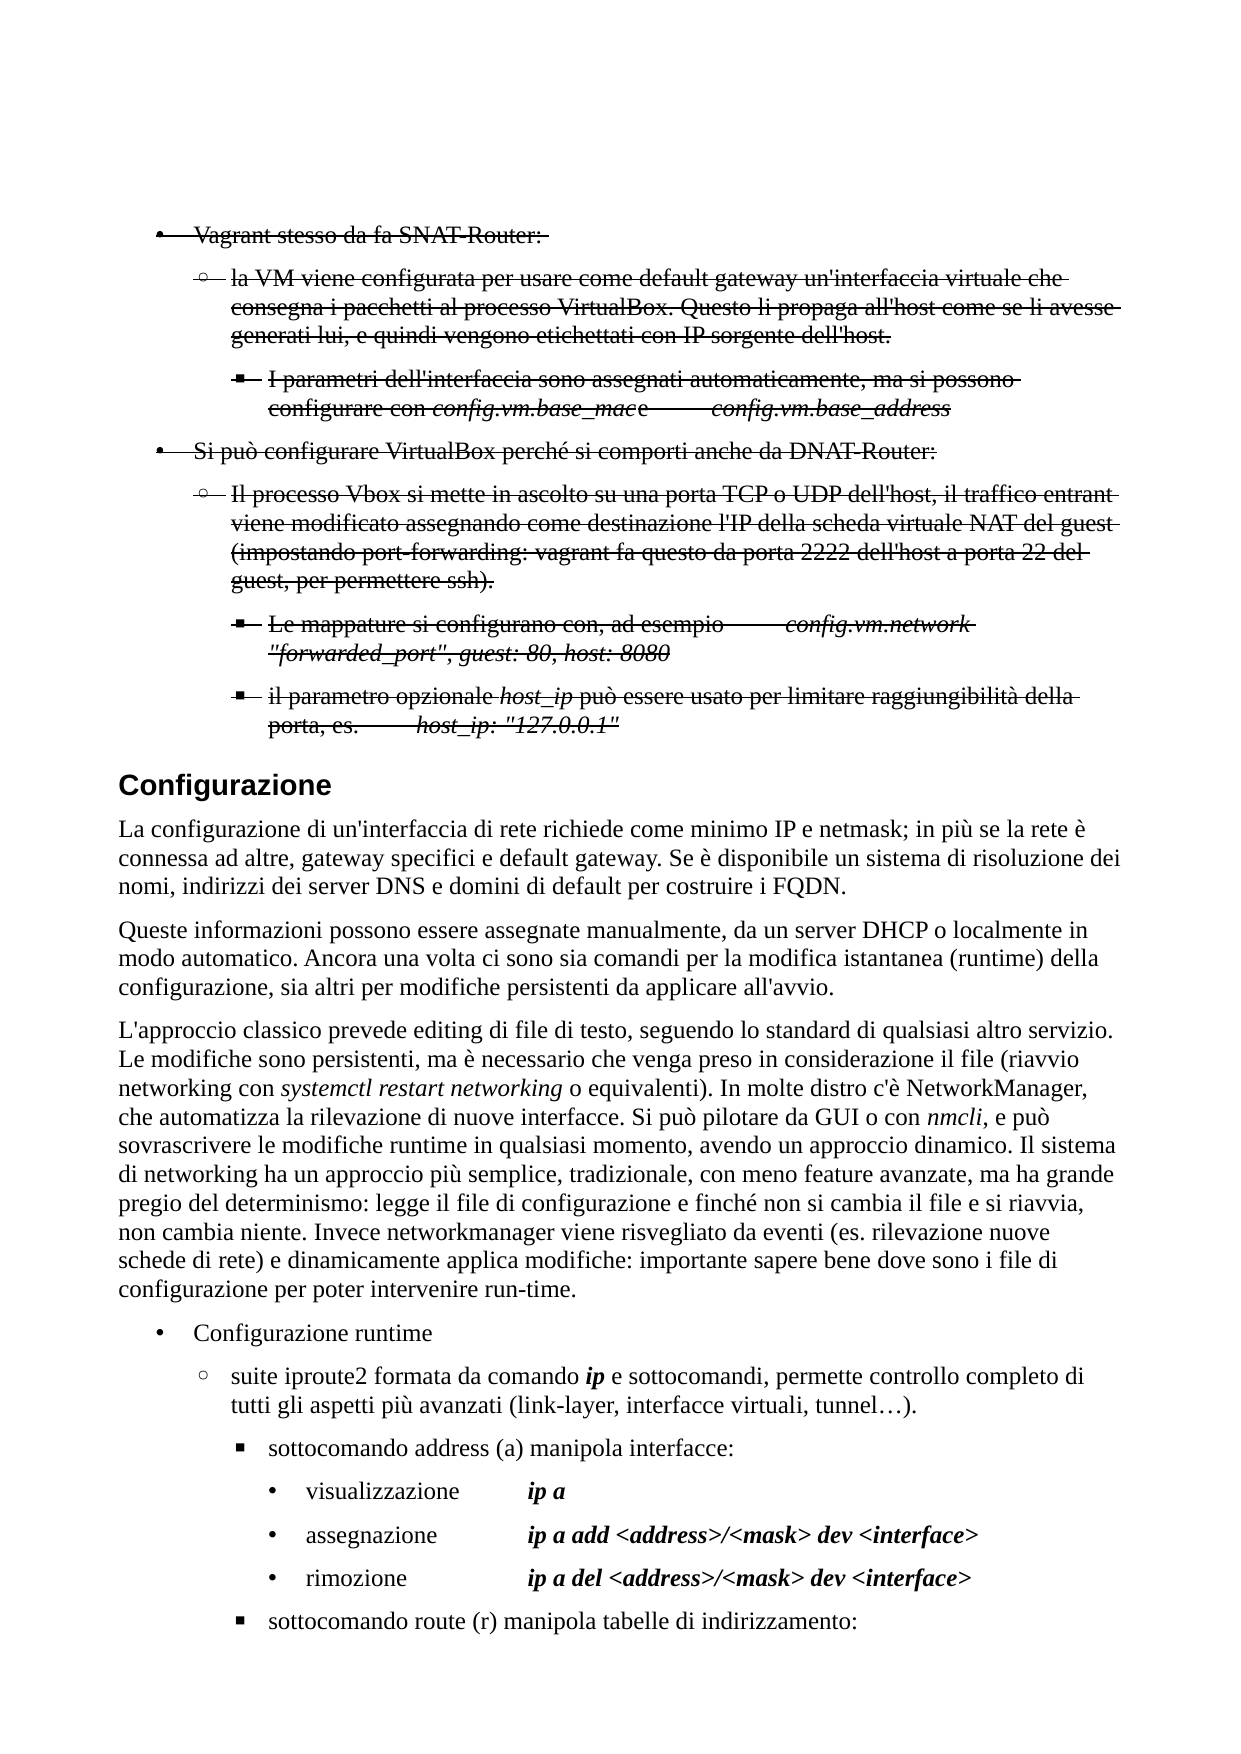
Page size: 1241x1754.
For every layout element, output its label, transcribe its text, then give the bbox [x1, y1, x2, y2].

text Queste informazioni possono essere assegnate manualmente, da un server DHCP o localmente in modo automatico. Ancora una volta ci sono sia comandi per la modifica istantanea (runtime) della configurazione, sia altri per modifiche persistenti da applicare all'avvio. [118, 915, 1122, 1001]
list sottocomando address (a) manipola interfacce: [231, 1433, 1122, 1462]
list la VM viene configurata per usare come default gateway un'interfaccia virtuale che consegna i pacchetti al processo VirtualBox. Questo li propaga all'host come se li avesse generati lui, e quindi vengono etichettati con IP sorgente dell'host. [193, 263, 1122, 349]
list Configurazione runtime [156, 1318, 1122, 1346]
text La configurazione di un'interfaccia di rete richiede come minimo IP e netmask; in più se la rete è connessa ad altre, gateway specifici e default gateway. Se è disponibile un sistema di risoluzione dei nomi, indirizzi dei server DNS e domini di default per costruire i FQDN. [118, 814, 1122, 900]
list Si può configurare VirtualBox perché si comporti anche da DNAT-Router: [156, 436, 1122, 465]
list Vagrant stesso da fa SNAT-Router: [156, 220, 1122, 248]
text L'approccio classico prevede editing di file di testo, seguendo lo standard di qualsiasi altro servizio. Le modifiche sono persistenti, ma è necessario che venga preso in considerazione il file (riavvio networking con systemctl restart networking o equivalenti). In molte distro c'è NetworkManager, che automatizza la rilevazione di nuove interfacce. Si può pilotare da GUI o con nmcli, e può sovrascrivere le modifiche runtime in qualsiasi momento, avendo un approccio dinamico. Il sistema di networking ha un approccio più semplice, tradizionale, con meno feature avanzate, ma ha grande pregio del determinismo: legge il file di configurazione e finché non si cambia il file e si riavvia, non cambia niente. Invece networkmanager viene risvegliato da eventi (es. rilevazione nuove schede di rete) e dinamicamente applica modifiche: importante sapere bene dove sono i file di configurazione per poter intervenire run-time. [118, 1016, 1122, 1303]
list il parametro opzionale host_ip può essere usato per limitare raggiungibilità della porta, es. host_ip: "127.0.0.1" [231, 681, 1122, 738]
list sottocomando route (r) manipola tabelle di indirizzamento: [231, 1606, 1122, 1635]
list Le mappature si configurano con, ad esempio config.vm.network "forwarded_port", guest: 80, host: 8080 [231, 609, 1122, 666]
list I parametri dell'interfaccia sono assegnati automaticamente, ma si possono configurare con config.vm.base_mac e config.vm.base_address [231, 364, 1122, 421]
list assegnazione ip a add <address>/<mask> dev <interface> [268, 1520, 1122, 1548]
list visualizzazione ip a [268, 1476, 1122, 1505]
subtitle Configurazione [118, 768, 1122, 801]
list rimozione ip a del <address>/<mask> dev <interface> [268, 1563, 1122, 1592]
list suite iproute2 formata da comando ip e sottocomandi, permette controllo completo di tutti gli aspetti più avanzati (link-layer, interfacce virtuali, tunnel…). [193, 1361, 1122, 1418]
list Il processo Vbox si mette in ascolto su una porta TCP o UDP dell'host, il traffico entrant viene modificato assegnando come destinazione l'IP della scheda virtuale NAT del guest (impostando port-forwarding: vagrant fa questo da porta 2222 dell'host a porta 22 del guest, per permettere ssh). [193, 479, 1122, 594]
